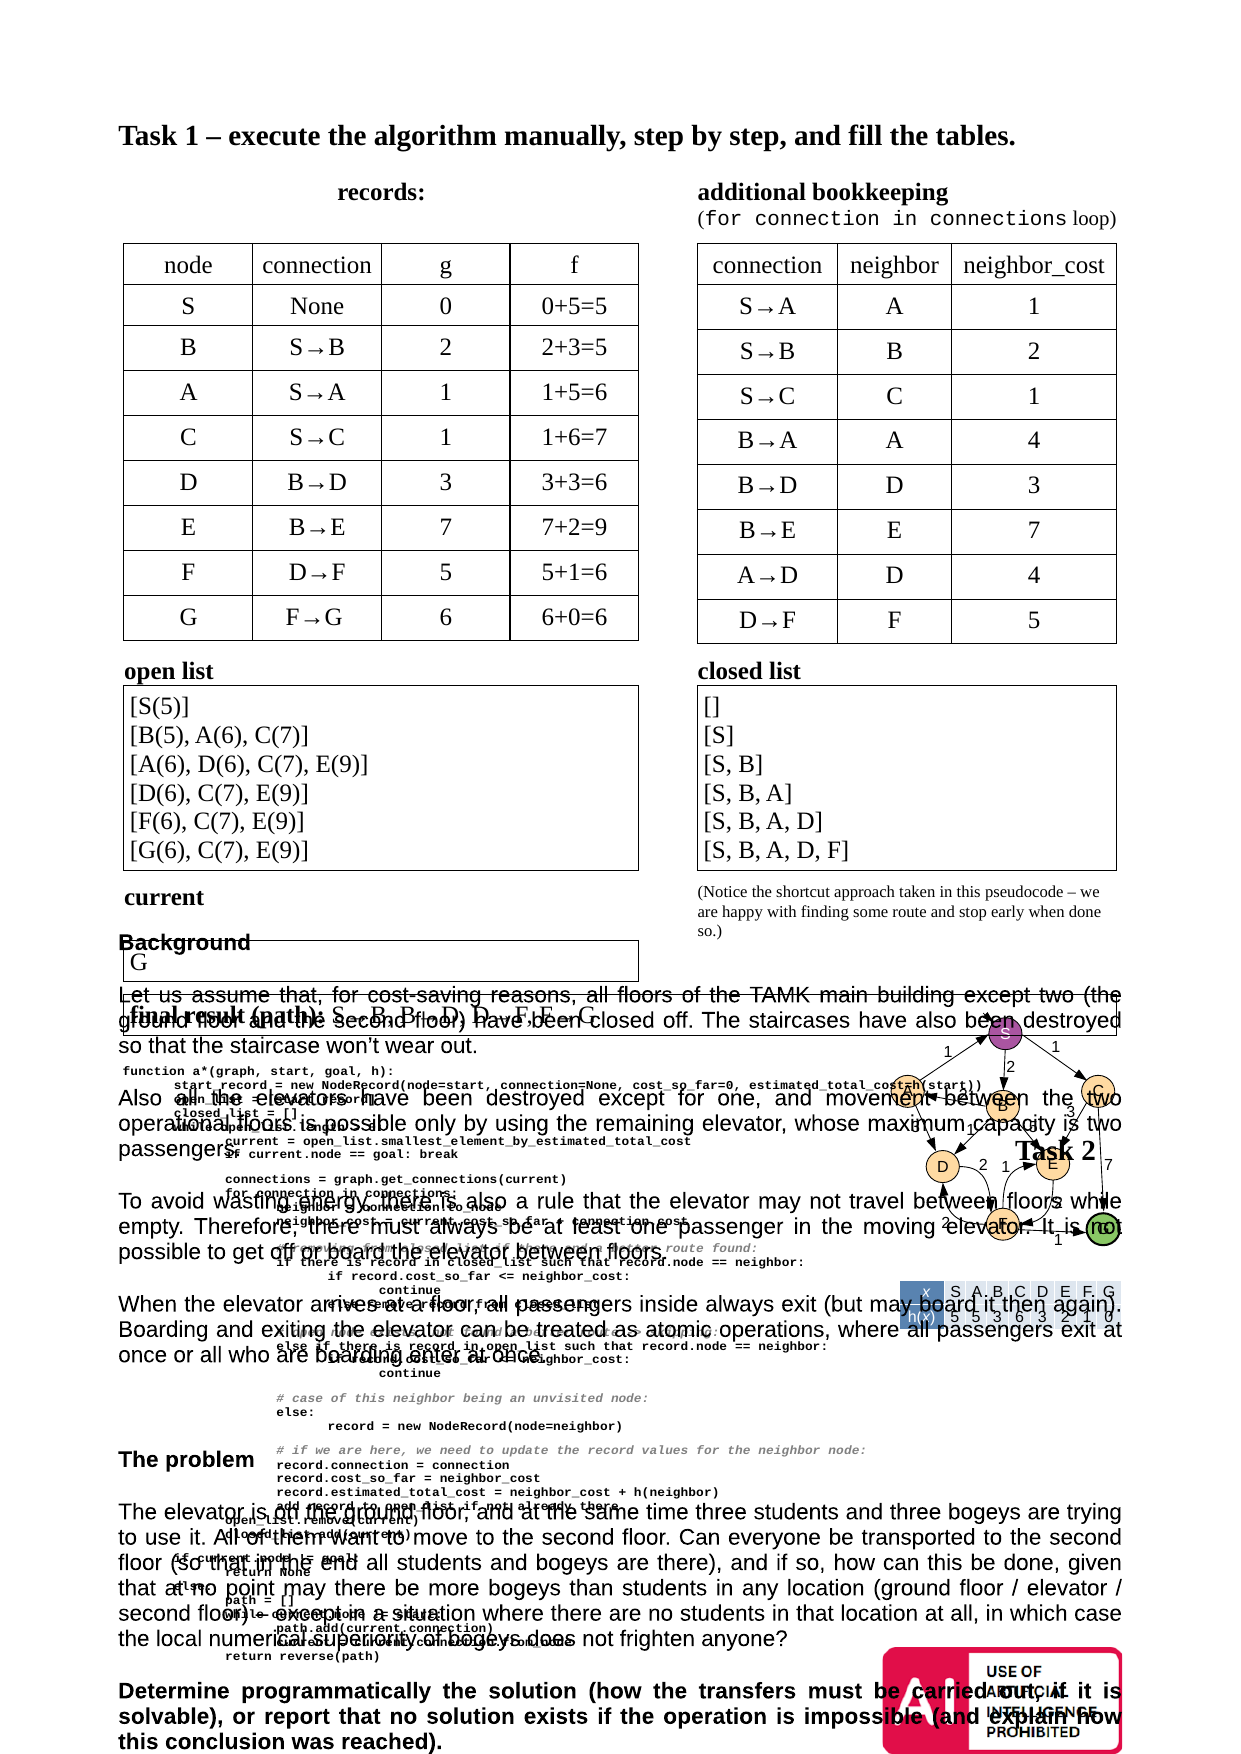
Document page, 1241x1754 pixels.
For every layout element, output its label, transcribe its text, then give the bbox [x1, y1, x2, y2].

table_cell [924, 988, 1025, 994]
table_cell C [124, 416, 252, 460]
table_cell C [838, 375, 951, 419]
table_header final result (path): S→B, B→D, D→F, F→G [124, 995, 1116, 1035]
table_cell B→D [698, 465, 837, 509]
table_cell [758, 988, 766, 994]
table_header [] [S] [S, B] [S, B, A] [S, B, A, D] [S, B, A, D, F] [698, 686, 1116, 870]
table_cell [628, 988, 696, 994]
table_cell 7+2=9 [511, 506, 638, 550]
table_cell A→D [698, 555, 837, 598]
table_cell 6 [382, 596, 509, 640]
table_cell B→D [253, 461, 381, 505]
table_cell [118, 237, 644, 650]
table_cell [607, 988, 619, 994]
table_cell B→E [253, 506, 381, 550]
table_cell (Notice the shortcut approach taken in this pseudocode – we are happy with finding some route and stop early when done so.) [692, 877, 1122, 988]
table_cell 3 [382, 461, 509, 505]
table_cell [202, 1036, 978, 1042]
text Task 2 [1063, 1133, 1100, 1166]
table_cell B→E [698, 510, 837, 553]
table_header connection [698, 244, 837, 284]
table_cell 7 [382, 506, 509, 550]
table_header additional bookkeeping (for connection in connections loop) [692, 171, 1122, 237]
table_header g [382, 244, 509, 284]
table_cell D→F [253, 551, 381, 595]
text Task 2 [118, 1133, 935, 1166]
table_cell A [124, 371, 252, 415]
table_header [S(5)] [B(5), A(6), C(7)] [A(6), D(6), C(7), E(9)] [D(6), C(7), E(9)] [F(6), C(7), E(9)] [G(6), C(7), E(9)] [124, 686, 638, 870]
table_cell F [124, 551, 252, 595]
table_cell [337, 988, 404, 994]
text Task 1 – execute the algorithm manually, step by step, and fill the tables. [118, 118, 1122, 152]
table_cell [118, 988, 156, 1042]
table_cell 2 [382, 326, 509, 370]
table_header [644, 171, 692, 237]
table_cell [1028, 988, 1041, 994]
text Task 2 [1101, 1133, 1122, 1166]
table_cell [315, 988, 334, 994]
table_cell 2 [952, 330, 1116, 374]
table_cell E [838, 510, 951, 553]
table_cell 1 [382, 371, 509, 415]
table_cell D [838, 465, 951, 509]
table_cell 1 [382, 416, 509, 460]
table_cell None [253, 285, 381, 325]
table_cell [1027, 988, 1122, 1042]
table_cell S→B [698, 330, 837, 374]
table_header connection [253, 244, 381, 284]
table_cell [123, 988, 145, 994]
table_cell [644, 650, 692, 877]
table_cell [881, 988, 908, 994]
table_cell 1 [952, 285, 1116, 329]
table_cell A [838, 285, 951, 329]
table_cell [644, 877, 692, 988]
table_cell S→A [253, 371, 381, 415]
table_cell current [118, 877, 644, 988]
table_cell [911, 988, 921, 994]
table_cell [692, 237, 1122, 650]
picture [882, 1647, 1123, 1754]
table_cell D [838, 555, 951, 598]
text Task 2 [1029, 1133, 1068, 1149]
table_cell 4 [952, 555, 1116, 598]
table_cell B→A [698, 420, 837, 464]
table_cell 3+3=6 [511, 461, 638, 505]
table_cell [1021, 1037, 1030, 1042]
table_cell [1043, 988, 1086, 994]
table_cell [147, 988, 281, 994]
table_cell 5 [952, 600, 1116, 643]
table_cell 0 [382, 285, 509, 325]
table_cell F→G [253, 596, 381, 640]
text Task 2 [956, 1133, 1040, 1166]
table_cell 5 [382, 551, 509, 595]
table_cell S→C [253, 416, 381, 460]
table_cell [804, 988, 878, 994]
table_cell S→B [253, 326, 381, 370]
table_cell 6+0=6 [511, 596, 638, 640]
table_cell closed list [692, 650, 1122, 877]
table_header f [511, 244, 638, 284]
table_cell 4 [952, 420, 1116, 464]
table_cell open list [118, 650, 644, 877]
table_cell 1 [952, 375, 1116, 419]
table_cell [159, 1036, 200, 1042]
table_cell [699, 988, 711, 994]
table_cell 0+5=5 [511, 285, 638, 325]
table_header neighbor_cost [952, 244, 1116, 284]
table_header node [124, 244, 252, 284]
table_cell B [124, 326, 252, 370]
table_cell 1+6=7 [511, 416, 638, 460]
table_cell [407, 988, 600, 994]
table_cell [290, 988, 312, 994]
table_cell [720, 988, 755, 994]
table_cell [644, 237, 692, 650]
table_cell G [124, 596, 252, 640]
table_cell A [838, 420, 951, 464]
table_header neighbor [838, 244, 951, 284]
table_cell S→C [698, 375, 837, 419]
table_cell D→F [698, 600, 837, 643]
table_cell F [838, 600, 951, 643]
table_cell 2+3=5 [511, 326, 638, 370]
table_header G [124, 941, 638, 981]
table_cell D [124, 461, 252, 505]
table_cell S→A [698, 285, 837, 329]
text Task 2 [929, 1133, 972, 1153]
table_cell [782, 988, 789, 994]
table_cell 1+5=6 [511, 371, 638, 415]
table_cell S [124, 285, 252, 325]
table_cell 5+1=6 [511, 551, 638, 595]
table_cell B [838, 330, 951, 374]
table_cell E [124, 506, 252, 550]
table_cell 7 [952, 510, 1116, 553]
table_cell 3 [952, 465, 1116, 509]
table_header records: [118, 171, 644, 237]
